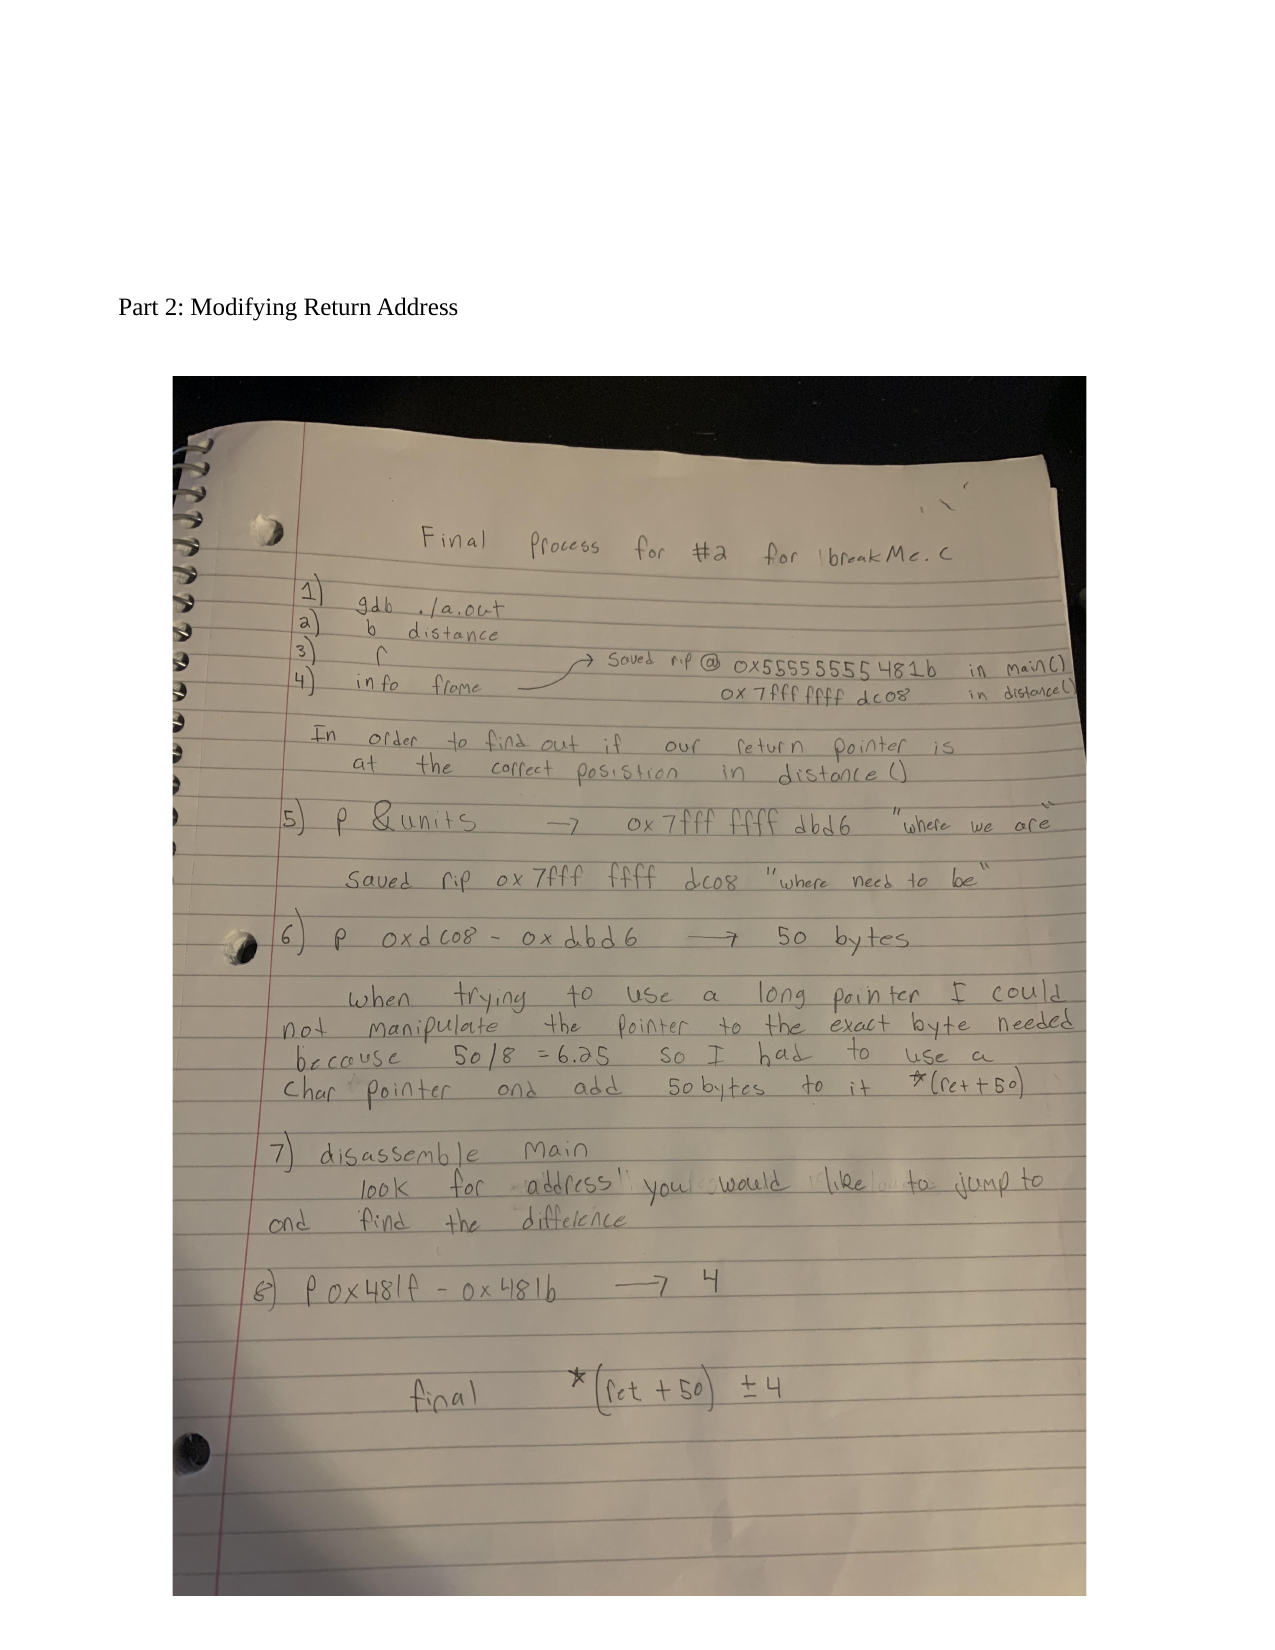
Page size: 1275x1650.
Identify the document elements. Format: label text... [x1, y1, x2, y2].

text Part 2: Modifying Return Address [118, 292, 1157, 321]
picture [172, 376, 1087, 1596]
